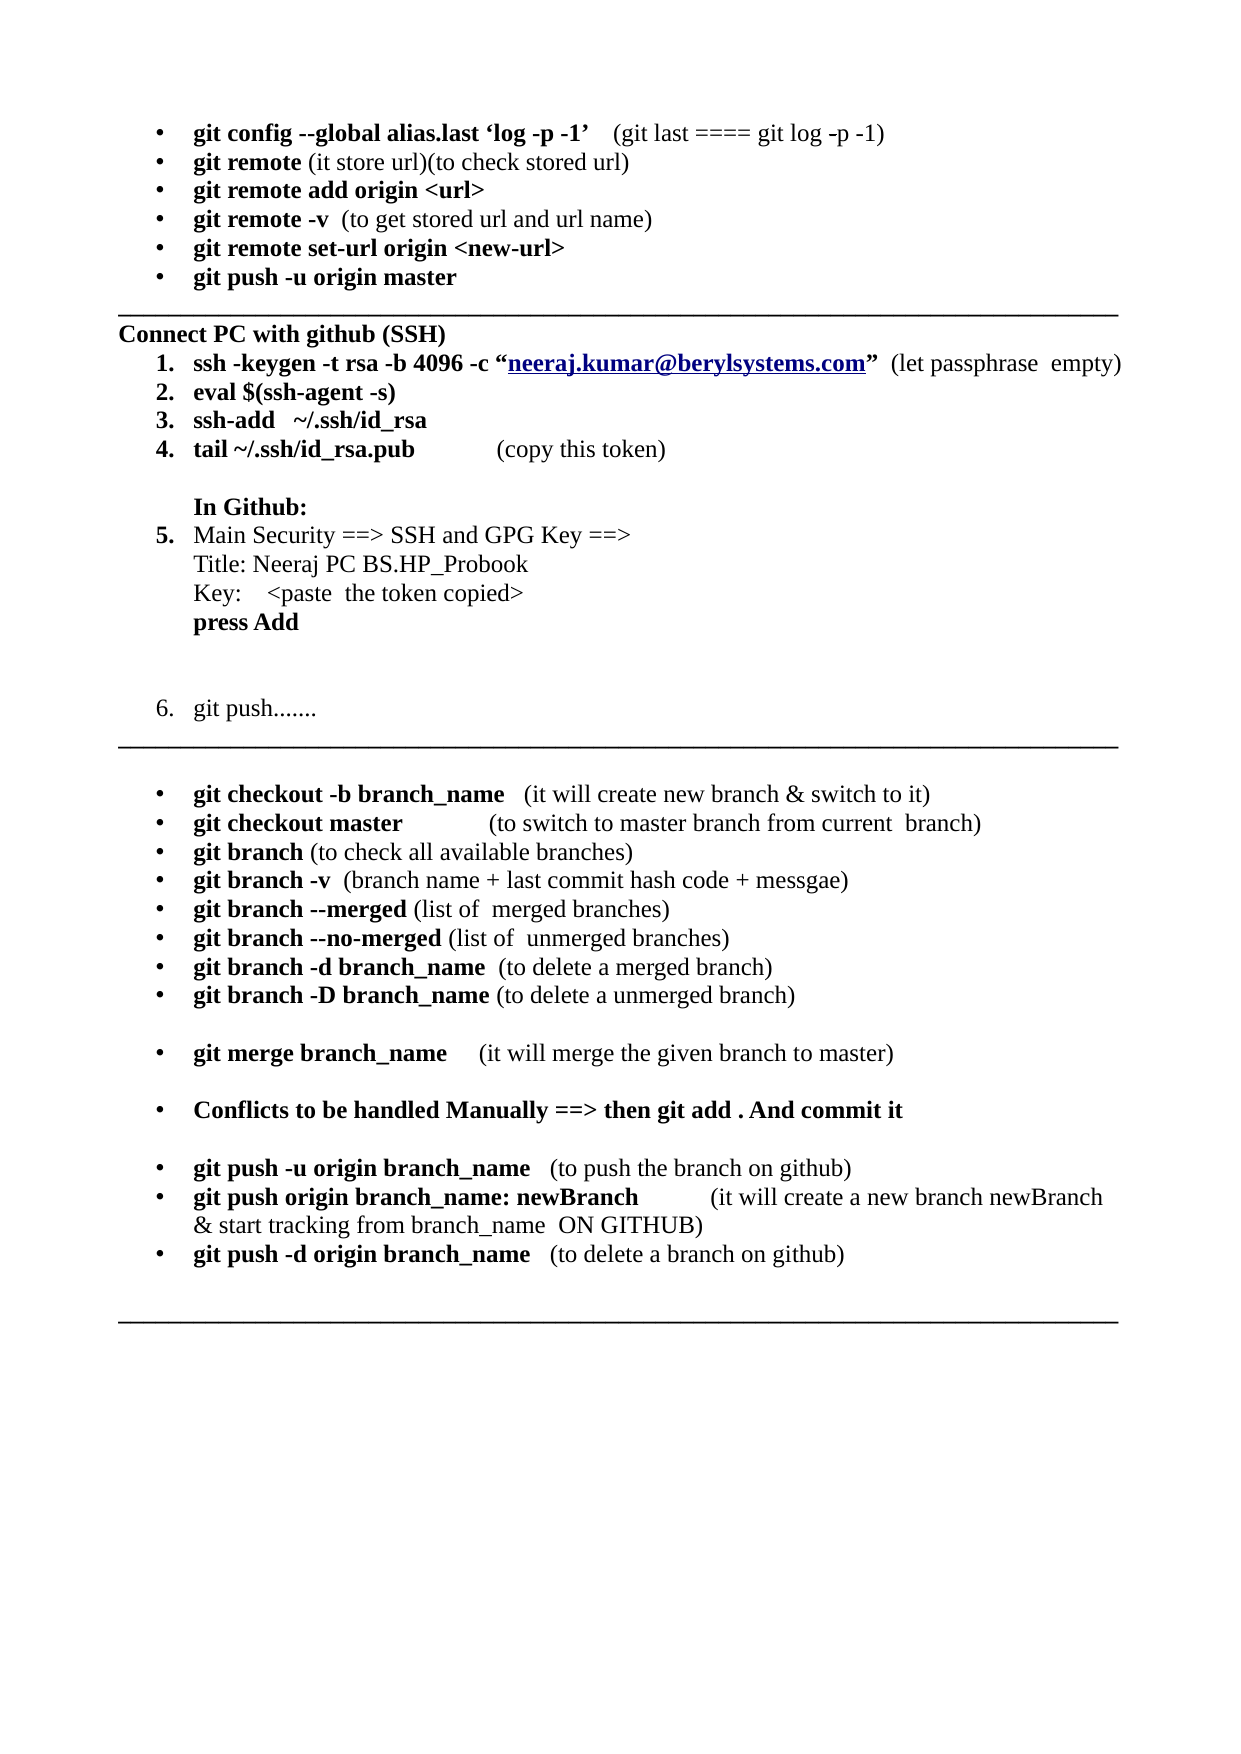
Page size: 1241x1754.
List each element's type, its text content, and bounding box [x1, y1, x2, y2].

list git remote (it store url)(to check stored url) [156, 147, 1122, 176]
list git push -u origin branch_name (to push the branch on github) [156, 1153, 1122, 1182]
list git branch -d branch_name (to delete a merged branch) [156, 952, 1122, 981]
list git remote add origin <url> [156, 176, 1122, 204]
text ________________________________________________________________________________ [118, 722, 1122, 751]
list git branch -v (branch name + last commit hash code + messgae) [156, 866, 1122, 894]
list git branch (to check all available branches) [156, 837, 1122, 866]
text Connect PC with github (SSH) [118, 319, 1122, 348]
list git checkout -b branch_name (it will create new branch & switch to it) [156, 779, 1122, 808]
list git push -u origin master [156, 262, 1122, 291]
list git branch --no-merged (list of unmerged branches) [156, 923, 1122, 952]
list Main Security ==> SSH and GPG Key ==> Title: Neeraj PC BS.HP_Probook Key: <paste the token copied> press Add [156, 521, 1122, 693]
list tail ~/.ssh/id_rsa.pub (copy this token) In Github: [156, 434, 1122, 521]
list Conflicts to be handled Manually ==> then git add . And commit it [156, 1096, 1122, 1153]
list git branch -D branch_name (to delete a unmerged branch) [156, 981, 1122, 1038]
list git push origin branch_name: newBranch (it will create a new branch newBranch & start tracking from branch_name ON GITHUB) [156, 1182, 1122, 1239]
list ssh-add ~/.ssh/id_rsa [156, 406, 1122, 434]
list git push -d origin branch_name (to delete a branch on github) [156, 1239, 1122, 1268]
list git config --global alias.last ‘log -p -1’ (git last ==== git log -p -1) [156, 118, 1122, 147]
list eval $(ssh-agent -s) [156, 377, 1122, 406]
list ssh -keygen -t rsa -b 4096 -c “neeraj.kumar@berylsystems.com” (let passphrase empty) [156, 348, 1122, 377]
list git branch --merged (list of merged branches) [156, 894, 1122, 923]
list git push....... [156, 693, 1122, 722]
text ________________________________________________________________________________ [118, 1297, 1122, 1326]
list git remote set-url origin <new-url> [156, 233, 1122, 262]
list git remote -v (to get stored url and url name) [156, 204, 1122, 233]
list git merge branch_name (it will merge the given branch to master) [156, 1038, 1122, 1096]
list git checkout master (to switch to master branch from current branch) [156, 808, 1122, 837]
text ________________________________________________________________________________ [118, 291, 1122, 319]
